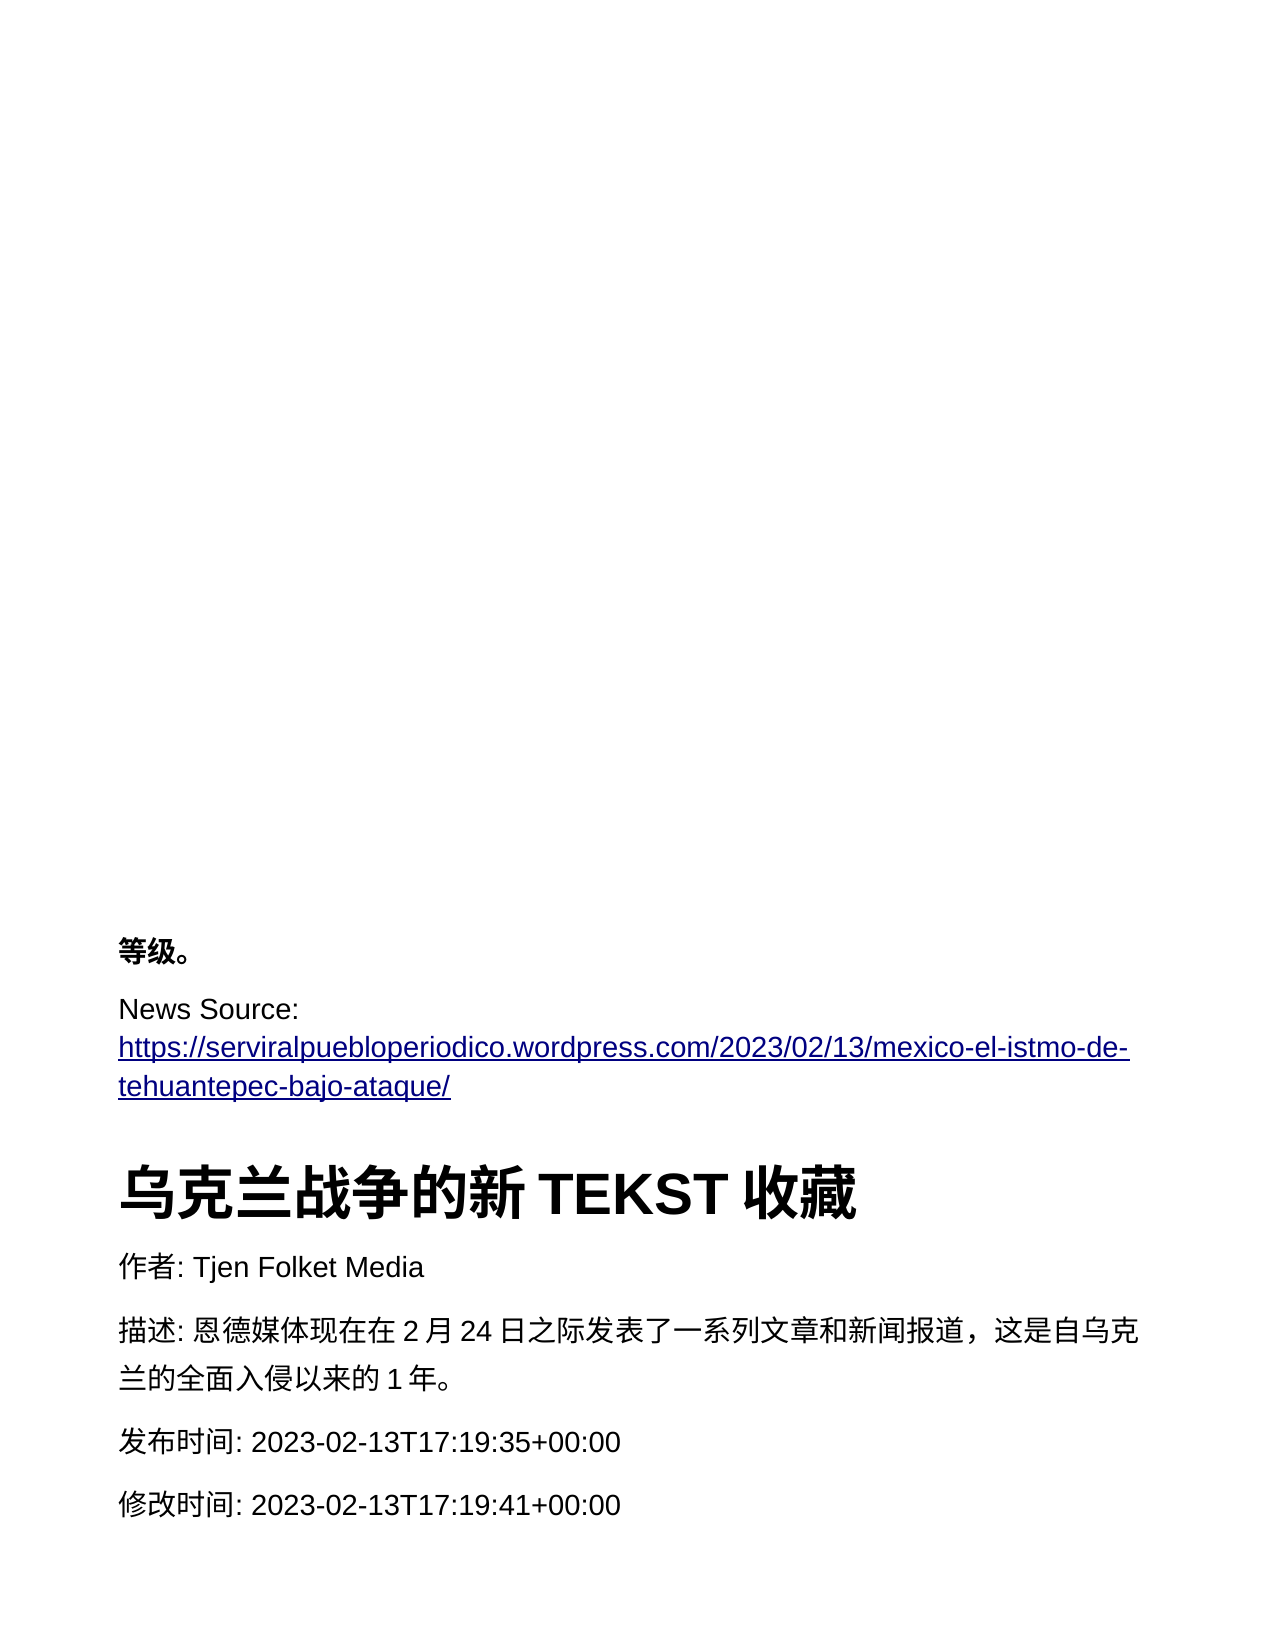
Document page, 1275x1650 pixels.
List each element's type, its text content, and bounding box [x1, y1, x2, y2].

text 作者: Tjen Folket Media [118, 1244, 1157, 1286]
text News Source: https://serviralpuebloperiodico.wordpress.com/2023/02/13/mexico-el-istmo-de-tehuantepec-bajo-ataque/ [118, 992, 1157, 1102]
subtitle 乌克兰战争的新TEKST收藏 [118, 1147, 1157, 1231]
text 描述: 恩德媒体现在在2月24日之际发表了一系列文章和新闻报道，这是自乌克兰的全面入侵以来的1年。 [118, 1307, 1157, 1398]
text 发布时间: 2023-02-13T17:19:35+00:00 [118, 1419, 1157, 1461]
text 修改时间: 2023-02-13T17:19:41+00:00 [118, 1482, 1157, 1524]
text 等级。 [118, 118, 1157, 971]
